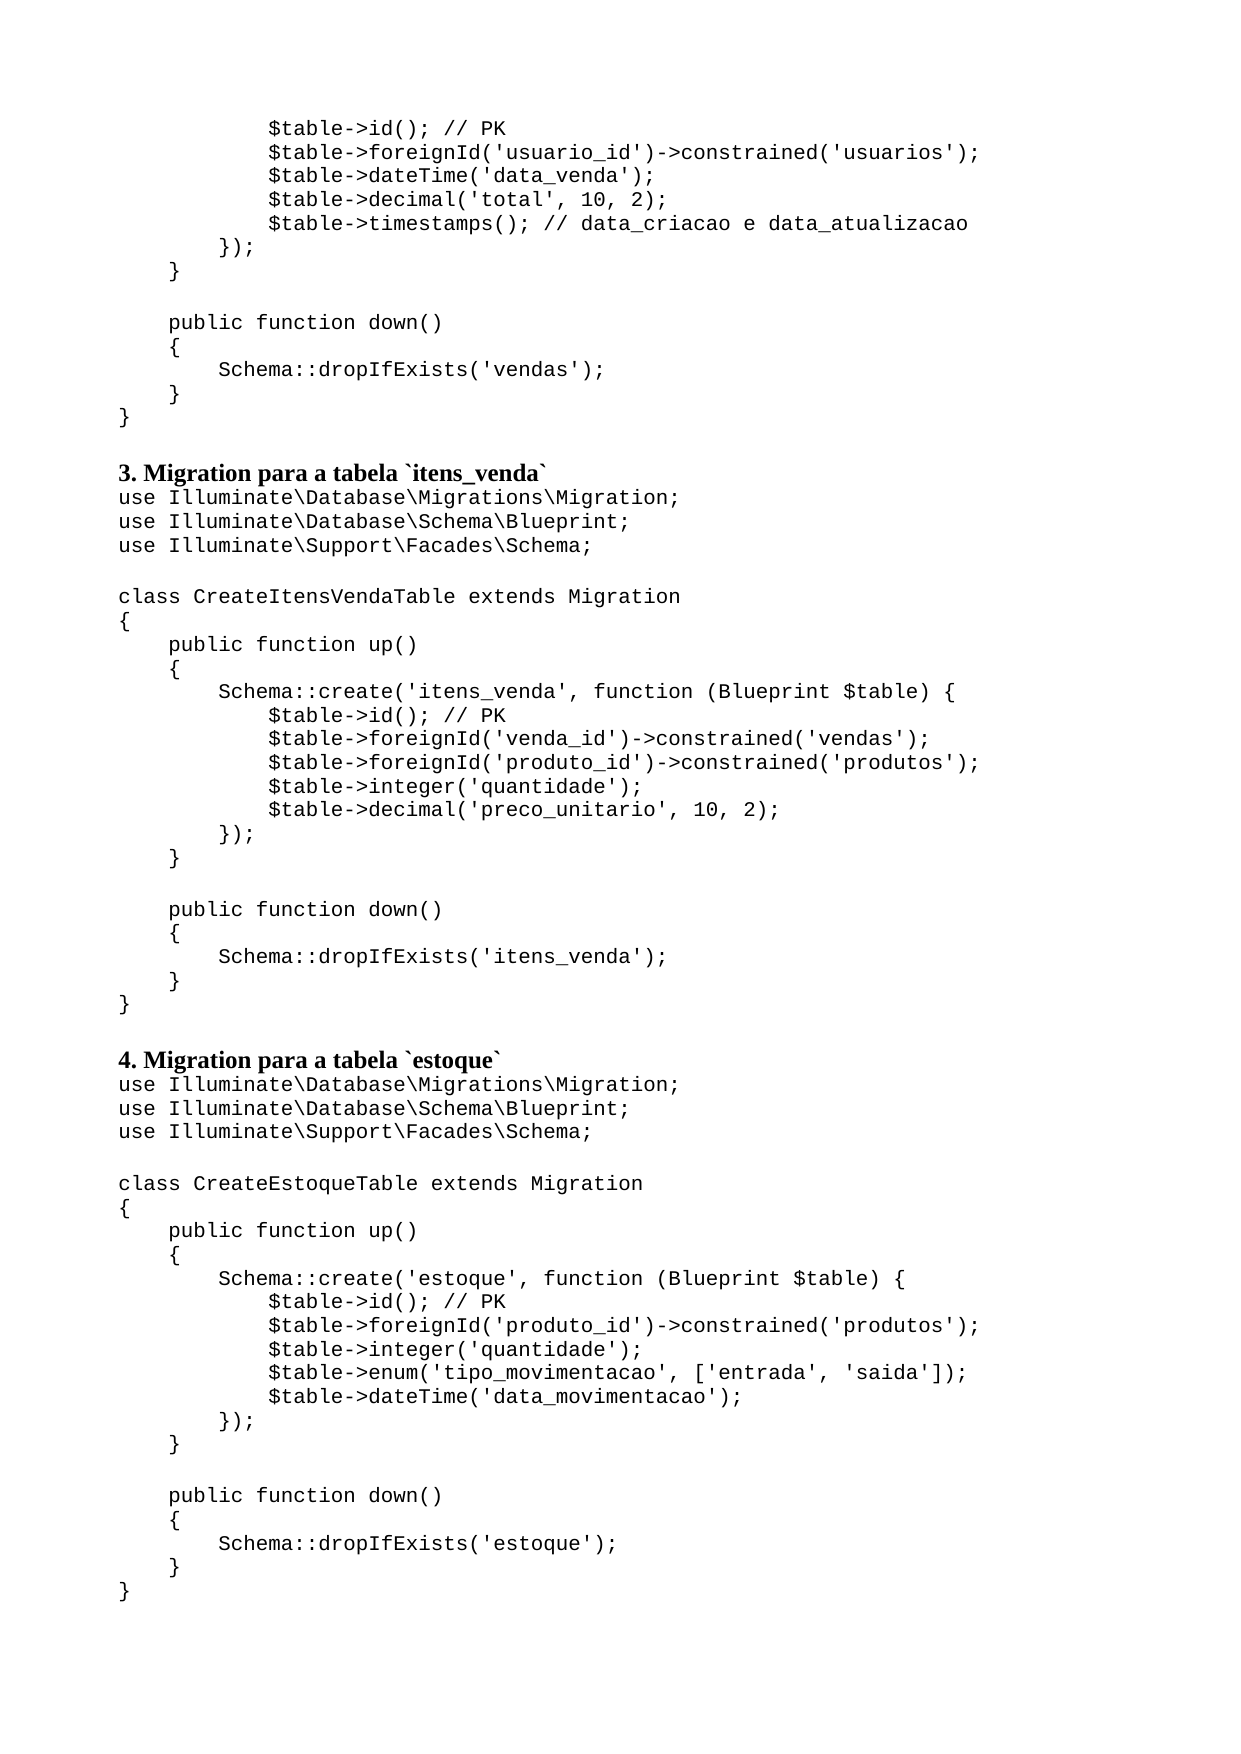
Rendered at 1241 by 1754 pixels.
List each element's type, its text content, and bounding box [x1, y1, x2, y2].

text 4. Migration para a tabela `estoque` [118, 1045, 1122, 1074]
text $table->foreignId('produto_id')->constrained('produtos'); [118, 1315, 1122, 1339]
text $table->id(); // PK [118, 118, 1122, 142]
text Schema::create('estoque', function (Blueprint $table) { [118, 1268, 1122, 1291]
text { [118, 1244, 1122, 1268]
text } [118, 407, 1122, 430]
text { [118, 1197, 1122, 1221]
text use Illuminate\Database\Schema\Blueprint; [118, 1098, 1122, 1121]
text $table->enum('tipo_movimentacao', ['entrada', 'saida']); [118, 1362, 1122, 1386]
text $table->id(); // PK [118, 1291, 1122, 1315]
text public function up() [118, 1221, 1122, 1244]
text class CreateItensVendaTable extends Migration [118, 587, 1122, 610]
text { [118, 610, 1122, 634]
text Schema::dropIfExists('itens_venda'); [118, 946, 1122, 969]
text } [118, 1580, 1122, 1603]
text } [118, 260, 1122, 284]
text public function down() [118, 899, 1122, 922]
text use Illuminate\Support\Facades\Schema; [118, 1121, 1122, 1145]
text public function down() [118, 1485, 1122, 1509]
text $table->integer('quantidade'); [118, 1339, 1122, 1362]
text } [118, 847, 1122, 870]
text use Illuminate\Support\Facades\Schema; [118, 534, 1122, 558]
text { [118, 922, 1122, 946]
text 3. Migration para a tabela `itens_venda` [118, 458, 1122, 487]
text Schema::create('itens_venda', function (Blueprint $table) { [118, 681, 1122, 705]
text $table->decimal('preco_unitario', 10, 2); [118, 799, 1122, 823]
text } [118, 383, 1122, 407]
text public function up() [118, 634, 1122, 657]
text class CreateEstoqueTable extends Migration [118, 1173, 1122, 1197]
text } [118, 969, 1122, 993]
text $table->foreignId('usuario_id')->constrained('usuarios'); [118, 142, 1122, 165]
text $table->timestamps(); // data_criacao e data_atualizacao [118, 213, 1122, 236]
text Schema::dropIfExists('vendas'); [118, 359, 1122, 383]
text } [118, 1433, 1122, 1457]
text $table->dateTime('data_venda'); [118, 165, 1122, 189]
text $table->decimal('total', 10, 2); [118, 189, 1122, 213]
text { [118, 336, 1122, 359]
text $table->foreignId('produto_id')->constrained('produtos'); [118, 752, 1122, 776]
text }); [118, 236, 1122, 260]
text $table->id(); // PK [118, 705, 1122, 728]
text use Illuminate\Database\Migrations\Migration; [118, 487, 1122, 511]
text $table->dateTime('data_movimentacao'); [118, 1386, 1122, 1410]
text } [118, 1556, 1122, 1580]
text $table->foreignId('venda_id')->constrained('vendas'); [118, 728, 1122, 752]
text }); [118, 1410, 1122, 1433]
text } [118, 993, 1122, 1017]
text Schema::dropIfExists('estoque'); [118, 1533, 1122, 1556]
text $table->integer('quantidade'); [118, 776, 1122, 799]
text }); [118, 823, 1122, 847]
text use Illuminate\Database\Migrations\Migration; [118, 1074, 1122, 1098]
text public function down() [118, 312, 1122, 336]
text use Illuminate\Database\Schema\Blueprint; [118, 511, 1122, 534]
text { [118, 657, 1122, 681]
text { [118, 1509, 1122, 1533]
